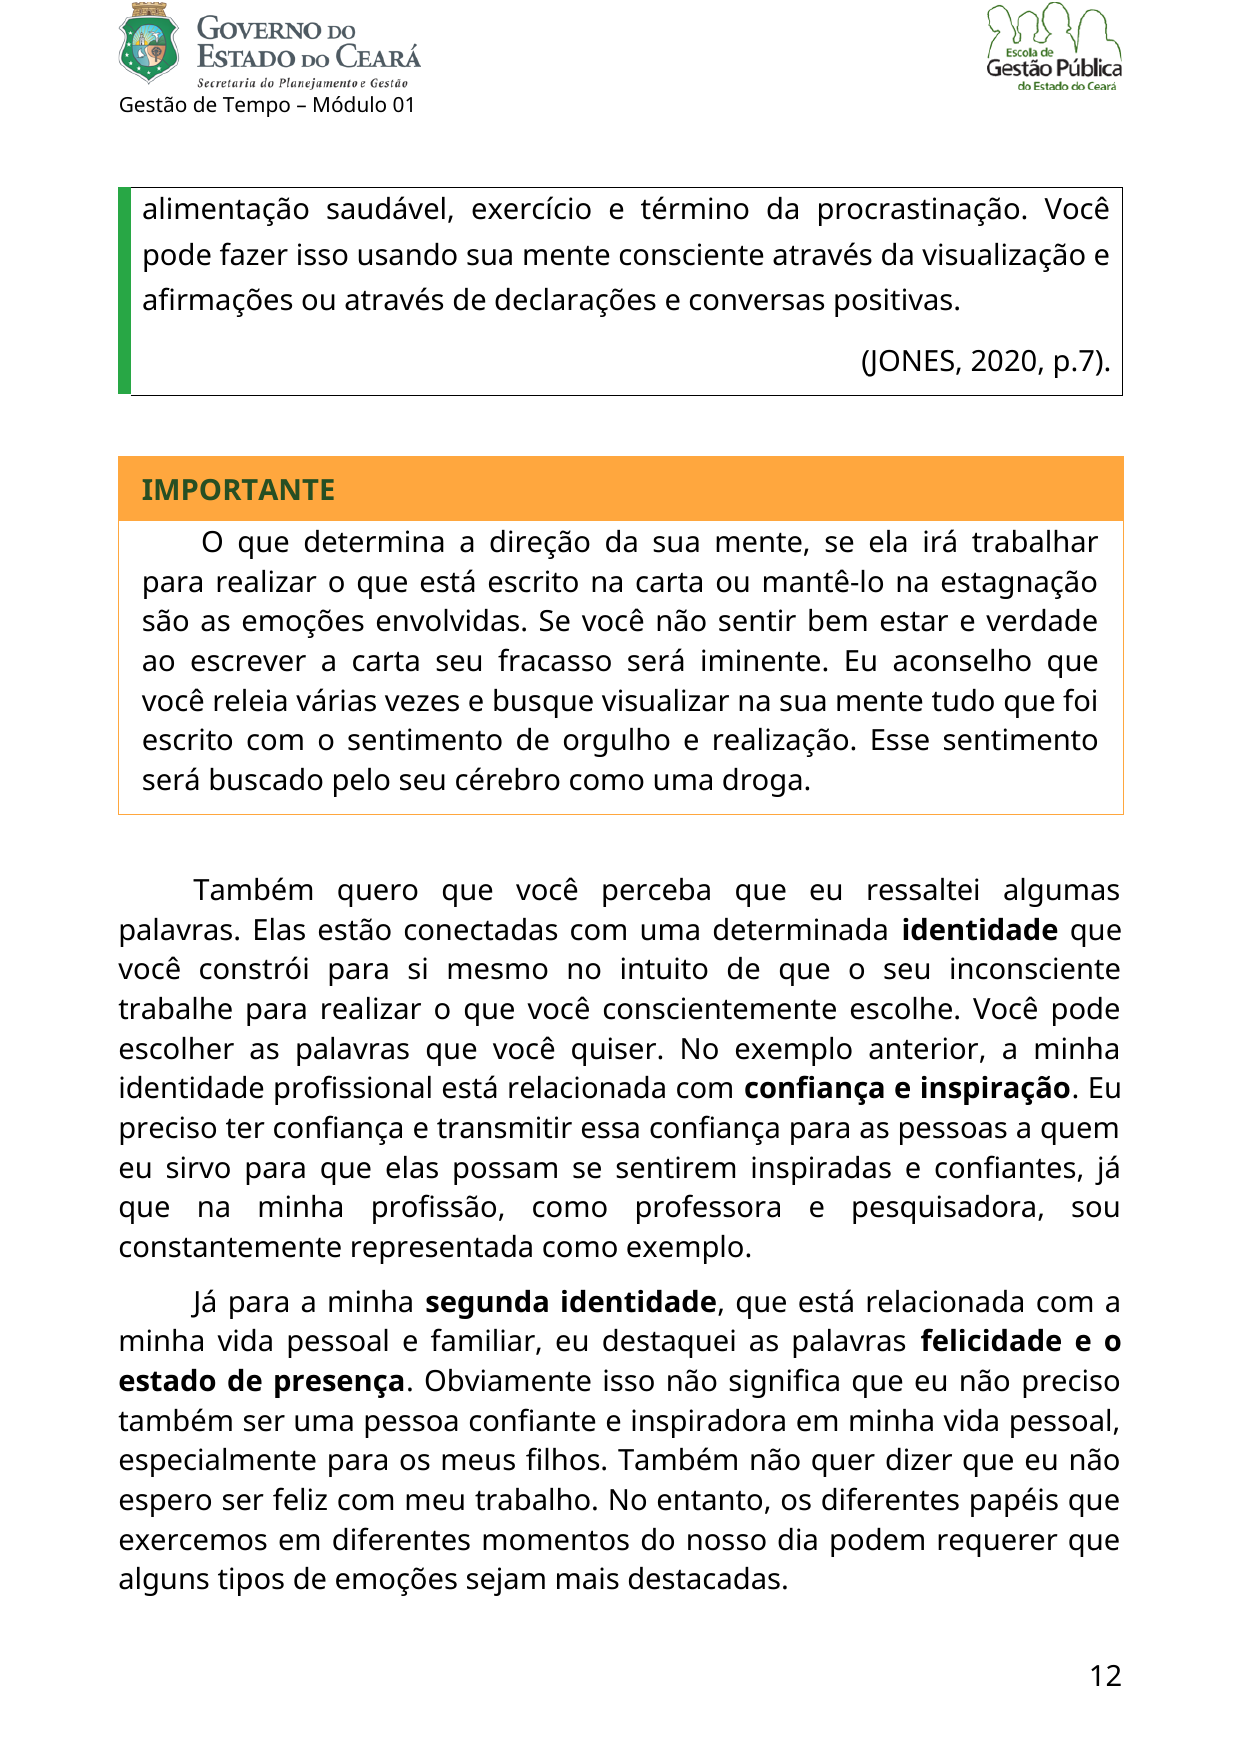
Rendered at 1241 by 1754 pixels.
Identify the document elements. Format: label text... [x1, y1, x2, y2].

table_cell O que determina a direção da sua mente, se ela irá trabalhar para realizar o que está escrito na carta ou mantê-lo na estagnação são as emoções envolvidas. Se você não sentir bem estar e verdade ao escrever a carta seu fracasso será iminente. Eu aconselho que você releia várias vezes e busque visualizar na sua mente tudo que foi escrito com o sentimento de orgulho e realização. Esse sentimento será buscado pelo seu cérebro como uma droga. [119, 521, 1123, 814]
picture [118, 2, 1122, 90]
text Já para a minha segunda identidade, que está relacionada com a minha vida pessoal e familiar, eu destaquei as palavras felicidade e o estado de presença. Obviamente isso não significa que eu não preciso também ser uma pessoa confiante e inspiradora em minha vida pessoal, especialmente para os meus filhos. Também não quer dizer que eu não espero ser feliz com meu trabalho. No entanto, os diferentes papéis que exercemos em diferentes momentos do nosso dia podem requerer que alguns tipos de emoções sejam mais destacadas. [118, 1281, 1122, 1598]
table_header alimentação saudável, exercício e término da procrastinação. Você pode fazer isso usando sua mente consciente através da visualização e afirmações ou através de declarações e conversas positivas. (JONES, 2020, p.7). [131, 188, 1122, 394]
text Também quero que você perceba que eu ressaltei algumas palavras. Elas estão conectadas com uma determinada identidade que você constrói para si mesmo no intuito de que o seu inconsciente trabalhe para realizar o que você conscientemente escolhe. Você pode escolher as palavras que você quiser. No exemplo anterior, a minha identidade profissional está relacionada com confiança e inspiração. Eu preciso ter confiança e transmitir essa confiança para as pessoas a quem eu sirvo para que elas possam se sentirem inspiradas e confiantes, já que na minha profissão, como professora e pesquisadora, sou constantemente representada como exemplo. [118, 869, 1122, 1266]
table_header IMPORTANTE [119, 457, 1123, 520]
table_header [118, 187, 131, 394]
